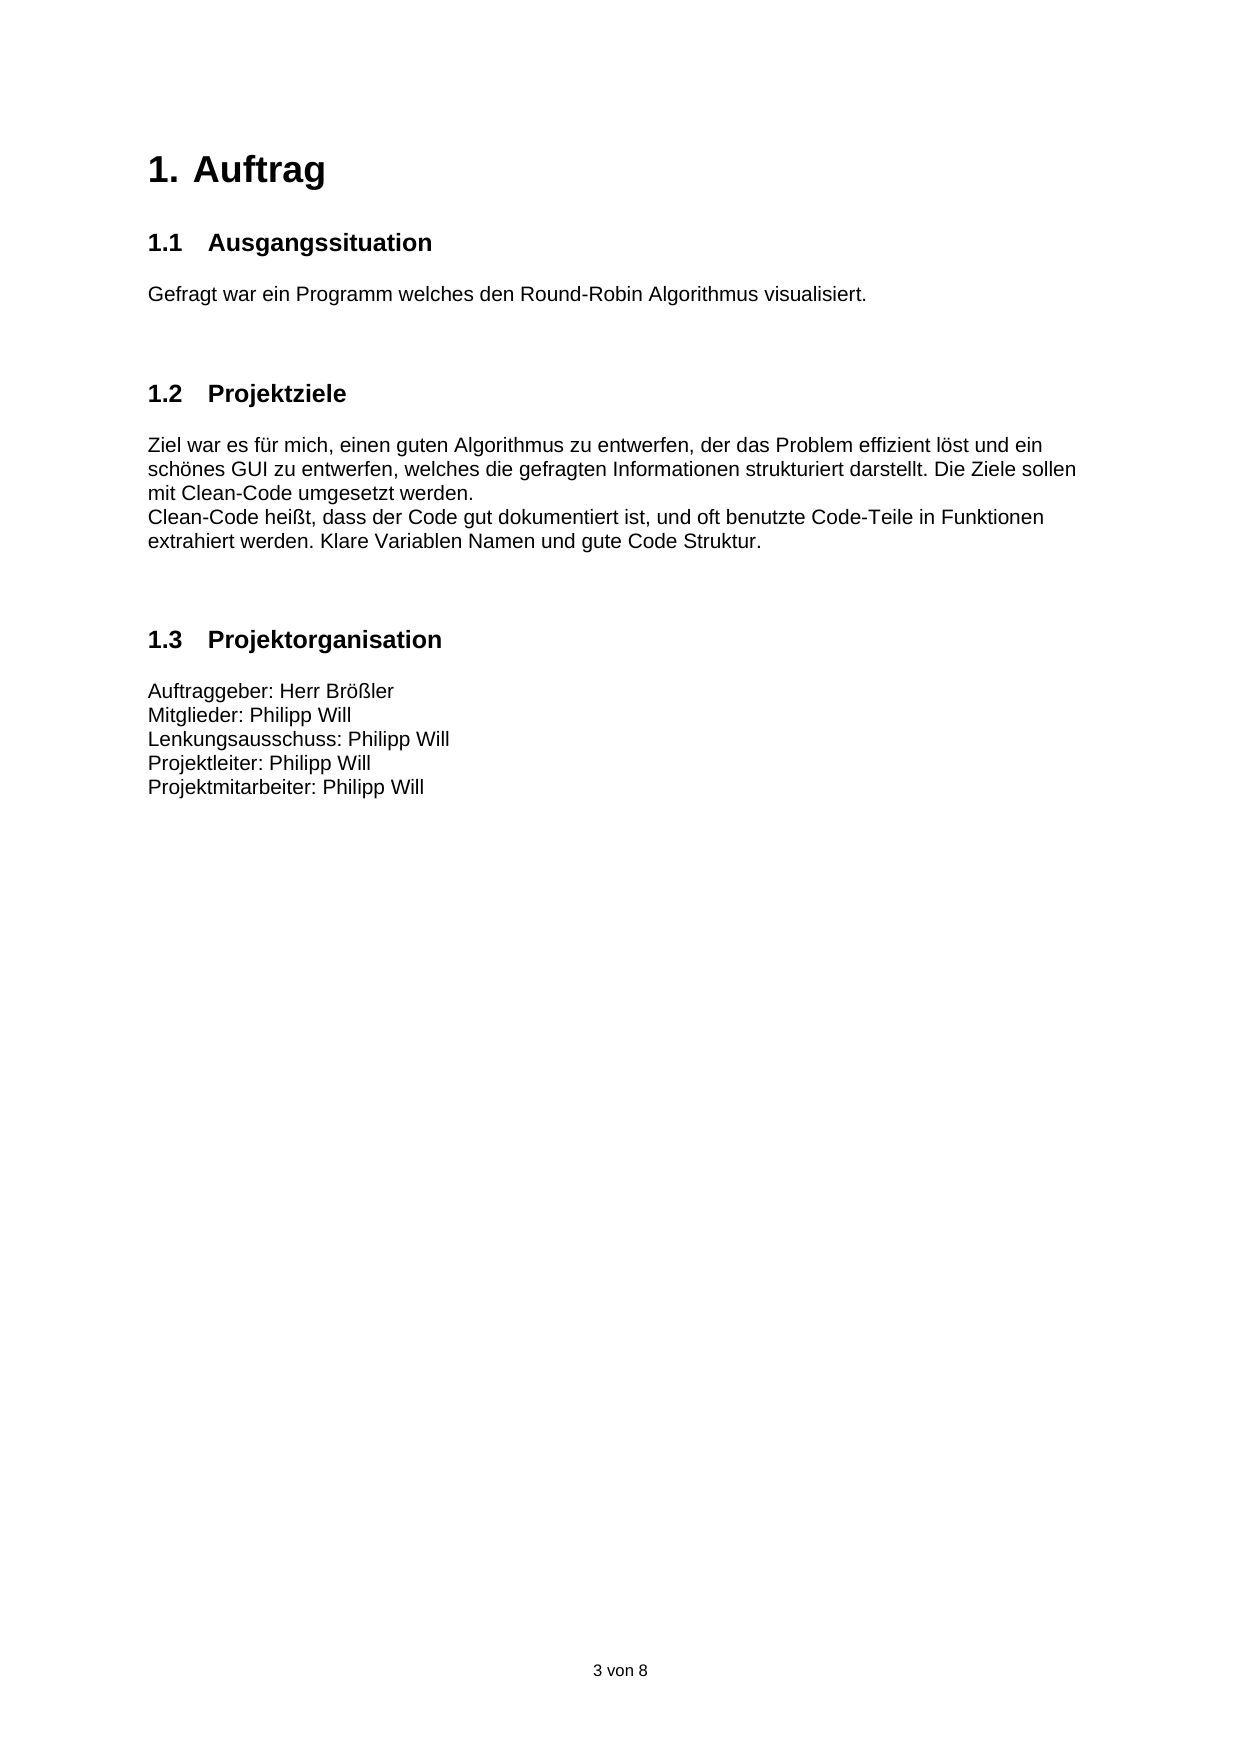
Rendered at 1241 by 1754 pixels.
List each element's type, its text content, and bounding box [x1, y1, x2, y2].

text Auftraggeber: Herr Brößler [148, 679, 1092, 703]
text Lenkungsausschuss: Philipp Will [148, 727, 1092, 751]
subtitle Auftrag [148, 148, 1092, 191]
text Mitglieder: Philipp Will [148, 703, 1092, 727]
text Ziel war es für mich, einen guten Algorithmus zu entwerfen, der das Problem effizient löst und ein schönes GUI zu entwerfen, welches die gefragten Informationen strukturiert darstellt. Die Ziele sollen mit Clean-Code umgesetzt werden. [148, 433, 1092, 504]
subtitle Projektziele [148, 379, 1092, 408]
text Gefragt war ein Programm welches den Round-Robin Algorithmus visualisiert. [148, 282, 1092, 306]
subtitle Ausgangssituation [148, 228, 1092, 257]
text Projektleiter: Philipp Will [148, 751, 1092, 775]
text Clean-Code heißt, dass der Code gut dokumentiert ist, und oft benutzte Code-Teile in Funktionen extrahiert werden. Klare Variablen Namen und gute Code Struktur. [148, 504, 1092, 552]
subtitle Projektorganisation [148, 625, 1092, 654]
text Projektmitarbeiter: Philipp Will [148, 775, 1092, 799]
